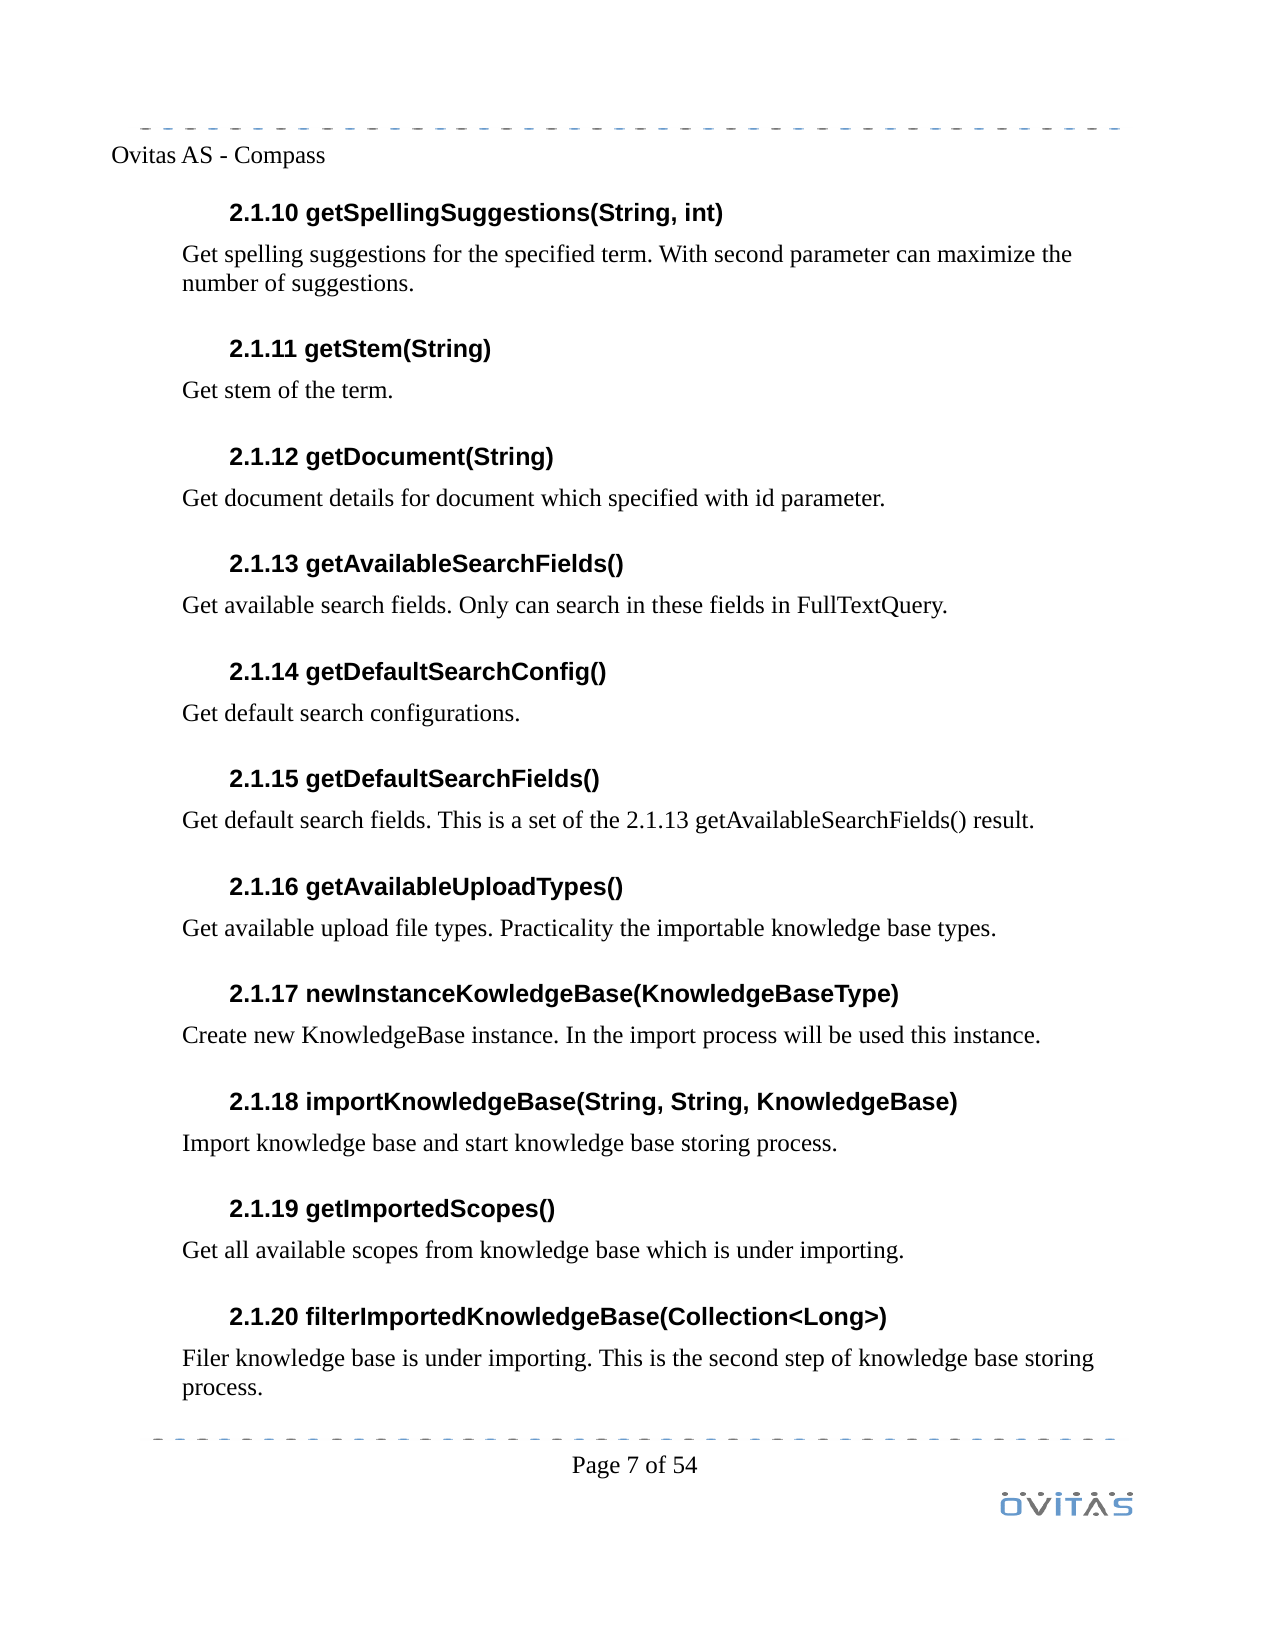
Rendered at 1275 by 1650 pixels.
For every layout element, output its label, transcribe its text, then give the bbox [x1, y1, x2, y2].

subtitle 2.1.18 importKnowledgeBase(String, String, KnowledgeBase) [229, 1087, 1158, 1115]
subtitle 2.1.19 getImportedScopes() [229, 1194, 1158, 1223]
text Get spelling suggestions for the specified term. With second parameter can maximize the number of suggestions. [182, 239, 1111, 297]
text Import knowledge base and start knowledge base storing process. [182, 1128, 1111, 1157]
text Get default search configurations. [182, 698, 1111, 727]
subtitle 2.1.15 getDefaultSearchFields() [229, 764, 1158, 793]
text Get document details for document which specified with id parameter. [182, 483, 1111, 512]
text Get available upload file types. Practicality the importable knowledge base types. [182, 913, 1111, 942]
text Get default search fields. This is a set of the 2.1.13 getAvailableSearchFields() result. [182, 805, 1111, 834]
picture [127, 127, 1134, 131]
text Get stem of the term. [182, 375, 1111, 404]
subtitle 2.1.14 getDefaultSearchConfig() [229, 657, 1158, 685]
text Create new KnowledgeBase instance. In the import process will be used this instance. [182, 1020, 1111, 1049]
text Get available search fields. Only can search in these fields in FullTextQuery. [182, 590, 1111, 619]
subtitle 2.1.12 getDocument(String) [229, 442, 1158, 470]
subtitle 2.1.20 filterImportedKnowledgeBase(Collection<Long>) [229, 1302, 1158, 1330]
subtitle 2.1.11 getStem(String) [229, 334, 1158, 363]
text Filer knowledge base is under importing. This is the second step of knowledge base storing process. [182, 1343, 1111, 1400]
text Get all available scopes from knowledge base which is under importing. [182, 1235, 1111, 1264]
subtitle 2.1.16 getAvailableUploadTypes() [229, 872, 1158, 900]
subtitle 2.1.13 getAvailableSearchFields() [229, 549, 1158, 578]
subtitle 2.1.10 getSpellingSuggestions(String, int) [229, 198, 1158, 227]
subtitle 2.1.17 newInstanceKowledgeBase(KnowledgeBaseType) [229, 979, 1158, 1008]
